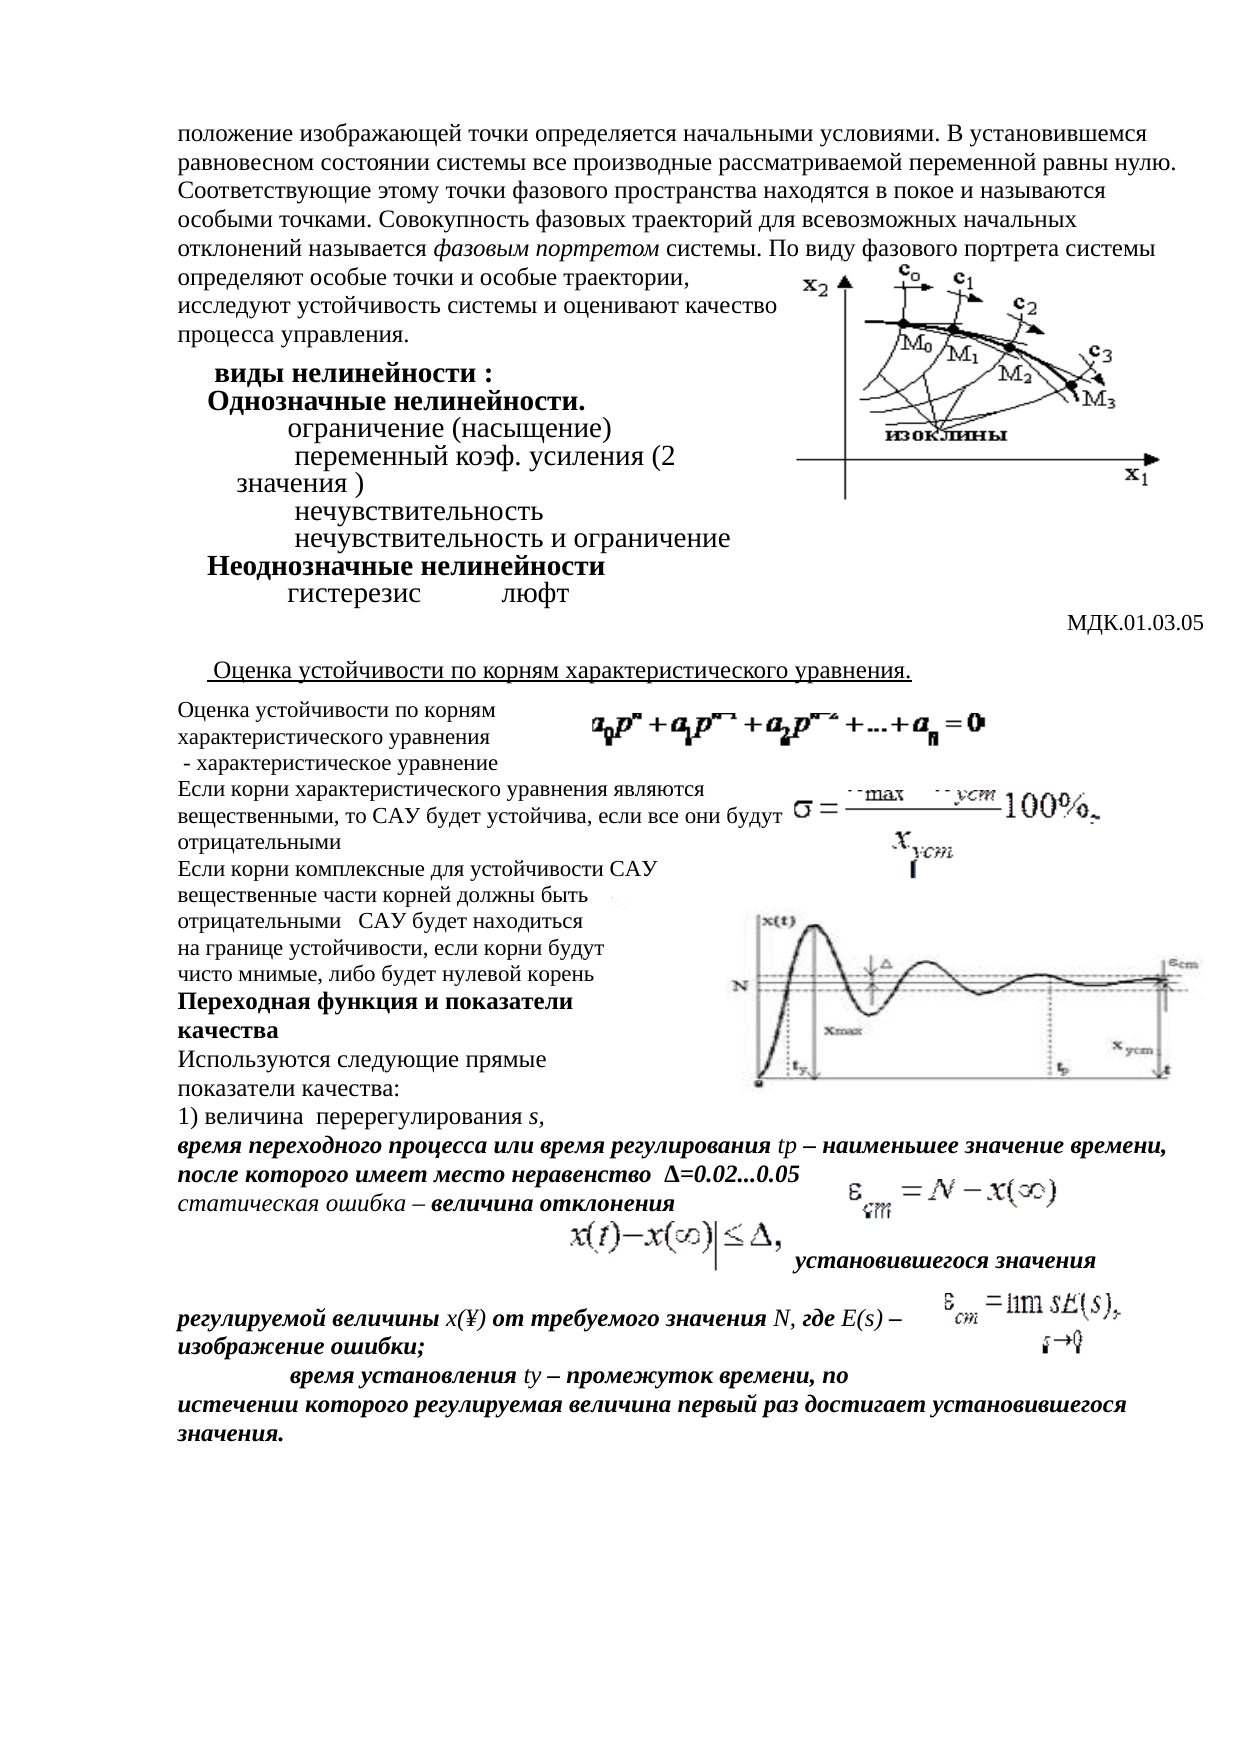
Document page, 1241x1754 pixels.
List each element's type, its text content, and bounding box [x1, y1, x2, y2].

text переменный коэф. усиления (2 значения ) [207, 443, 783, 498]
text [1108, 854, 1204, 897]
text Оценка устойчивости по корням характеристического уравнения [177, 696, 1204, 749]
text - характеристическое уравнение [177, 749, 1204, 776]
text Используются следующие прямые показатели качества: [177, 1044, 1204, 1101]
text [1165, 361, 1204, 388]
picture [611, 790, 1205, 1092]
text [1165, 443, 1204, 498]
text статическая ошибка – величина отклонения установившегося значения регулируемой величины x(¥) от требуемого значения N, где E(s) – изображение ошибки; [177, 1188, 1204, 1360]
text Если корни характеристического уравнения являются вещественными, то САУ будет устойчива, если все они будут отрицательными [177, 776, 1204, 854]
text Неоднозначные нелинейности [207, 553, 1204, 581]
text Переходная функция и показатели качества [177, 986, 611, 1044]
text [1165, 388, 1204, 443]
picture [783, 264, 1165, 504]
text МДК.01.03.05 [177, 608, 1204, 636]
text время установления ty – промежуток времени, по истечении которого регулируемая величина первый раз достигает установившегося значения. [177, 1360, 1204, 1446]
text нечувствительность и ограничение [207, 526, 1204, 553]
text нечувствительность [207, 498, 1204, 526]
text виды нелинейности : [207, 361, 783, 388]
text Если корни комплексные для устойчивости САУ вещественные части корней должны быть отрицательными САУ будет находиться на границе устойчивости, если корни будут чисто мнимые, либо будет нулевой корень [177, 854, 794, 986]
text Однозначные нелинейности. ограничение (насыщение) [207, 388, 783, 443]
picture [592, 713, 993, 757]
picture [849, 1179, 1067, 1229]
text время переходного процесса или время регулирования tp – наименьшее значение времени, после которого имеет место неравенство ∆=0.02...0.05 [177, 1130, 1204, 1188]
picture [570, 1221, 795, 1283]
picture [944, 1293, 1127, 1366]
text Оценка устойчивости по корням характеристического уравнения. [207, 656, 1204, 684]
text гистерезис люфт [207, 581, 1204, 608]
text 1) величина перерегулирования s, [177, 1101, 1204, 1130]
text положение изображающей точки определяется начальными условиями. В установившемся равновесном состоянии системы все производные рассматриваемой переменной равны нулю. Соответствующие этому точки фазового пространства находятся в покое и называются особыми точками. Совокупность фазовых траекторий для всевозможных начальных отклонений называется фазовым портретом системы. По виду фазового портрета системы определяют особые точки и особые траектории, исследуют устойчивость системы и оценивают качество процесса управления. [177, 118, 1204, 348]
